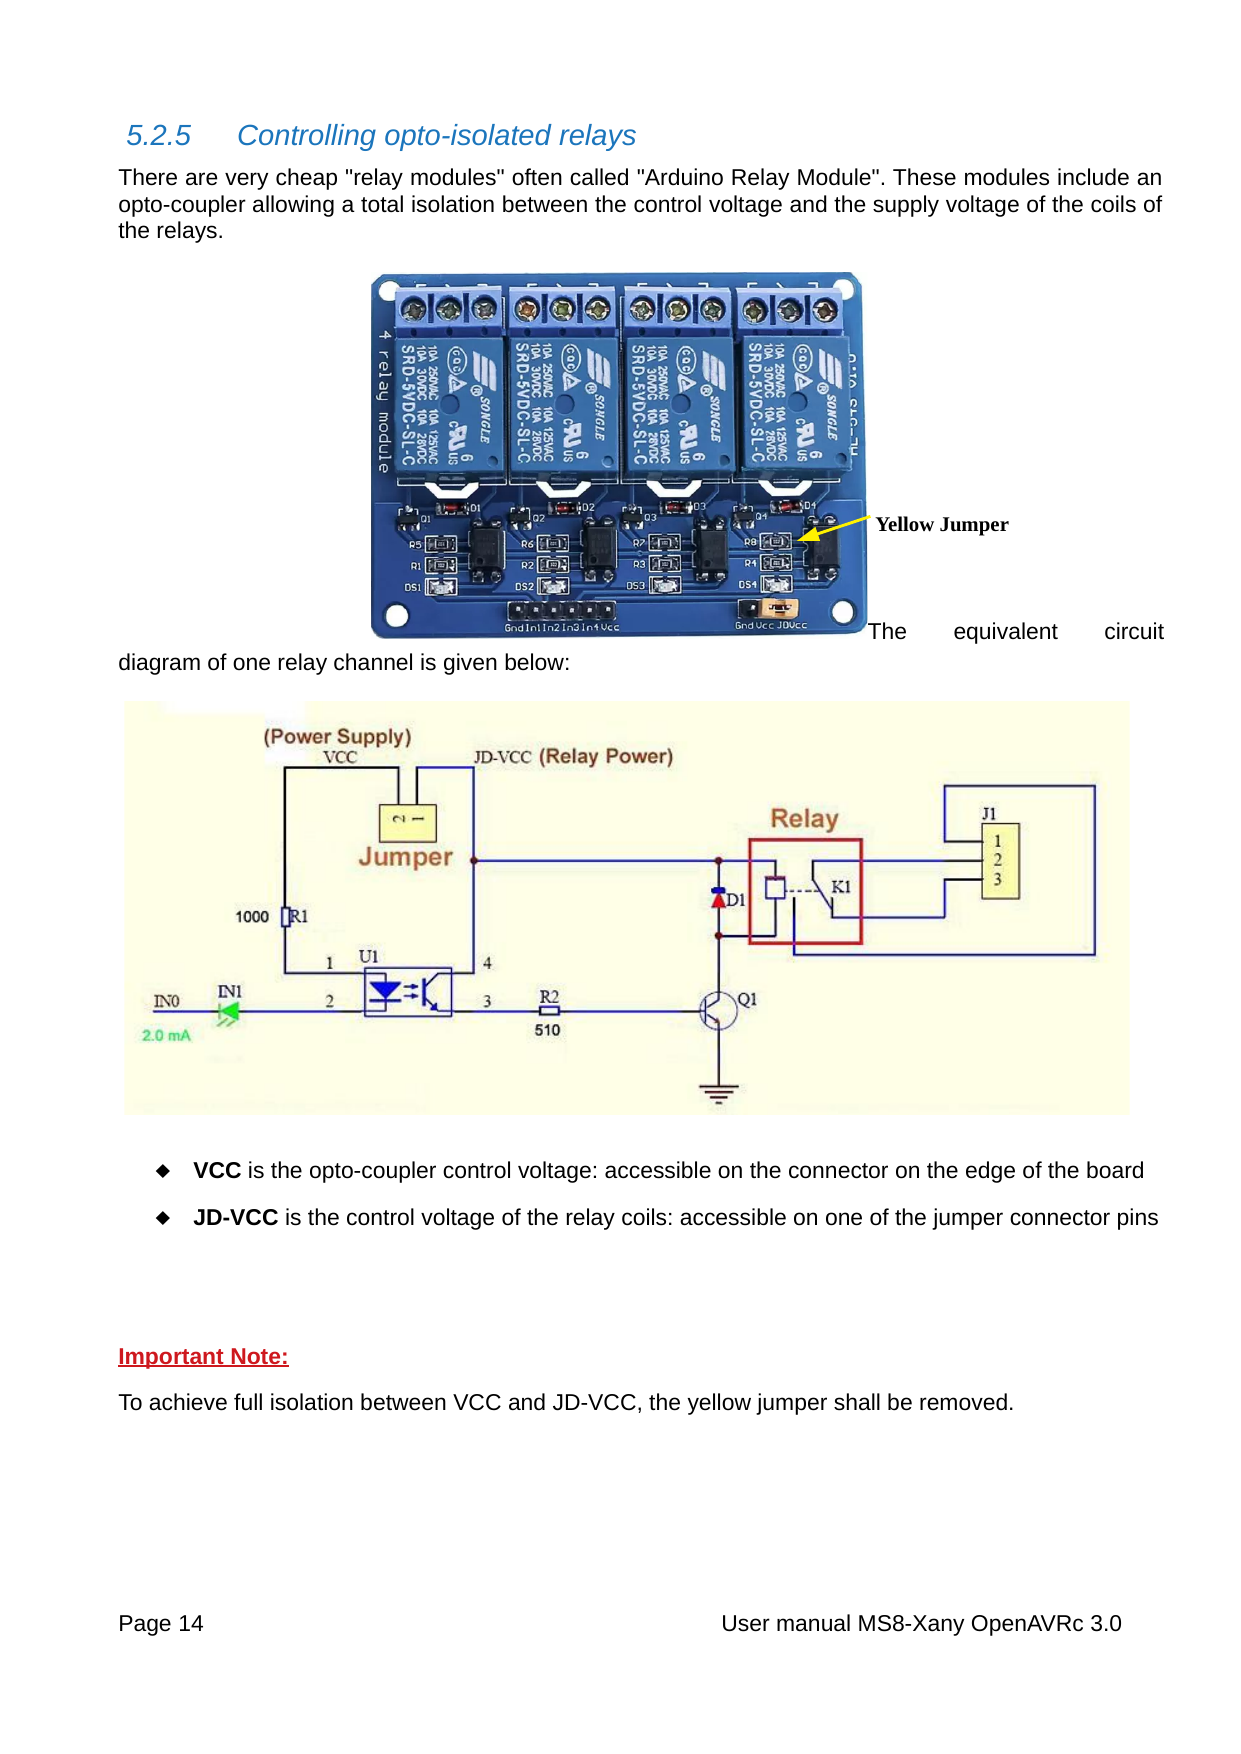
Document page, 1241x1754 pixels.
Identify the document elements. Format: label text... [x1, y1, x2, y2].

text There are very cheap "relay modules" often called "Arduino Relay Module". These modules include an opto-coupler allowing a total isolation between the control voltage and the supply voltage of the coils of the relays. [118, 164, 1164, 243]
text Important Note: [118, 1343, 1164, 1369]
text The equivalent circuit diagram of one relay channel is given below: [118, 618, 1164, 676]
list JD-VCC is the control voltage of the relay coils: accessible on one of the jumper connector pins [156, 1203, 1164, 1230]
text To achieve full isolation between VCC and JD-VCC, the yellow jumper shall be removed. [118, 1389, 1164, 1415]
picture [371, 272, 868, 639]
subtitle Controlling opto-isolated relays [118, 118, 1164, 152]
list VCC is the opto-coupler control voltage: accessible on the connector on the edge of the board [156, 1157, 1164, 1184]
picture [124, 701, 1130, 1115]
